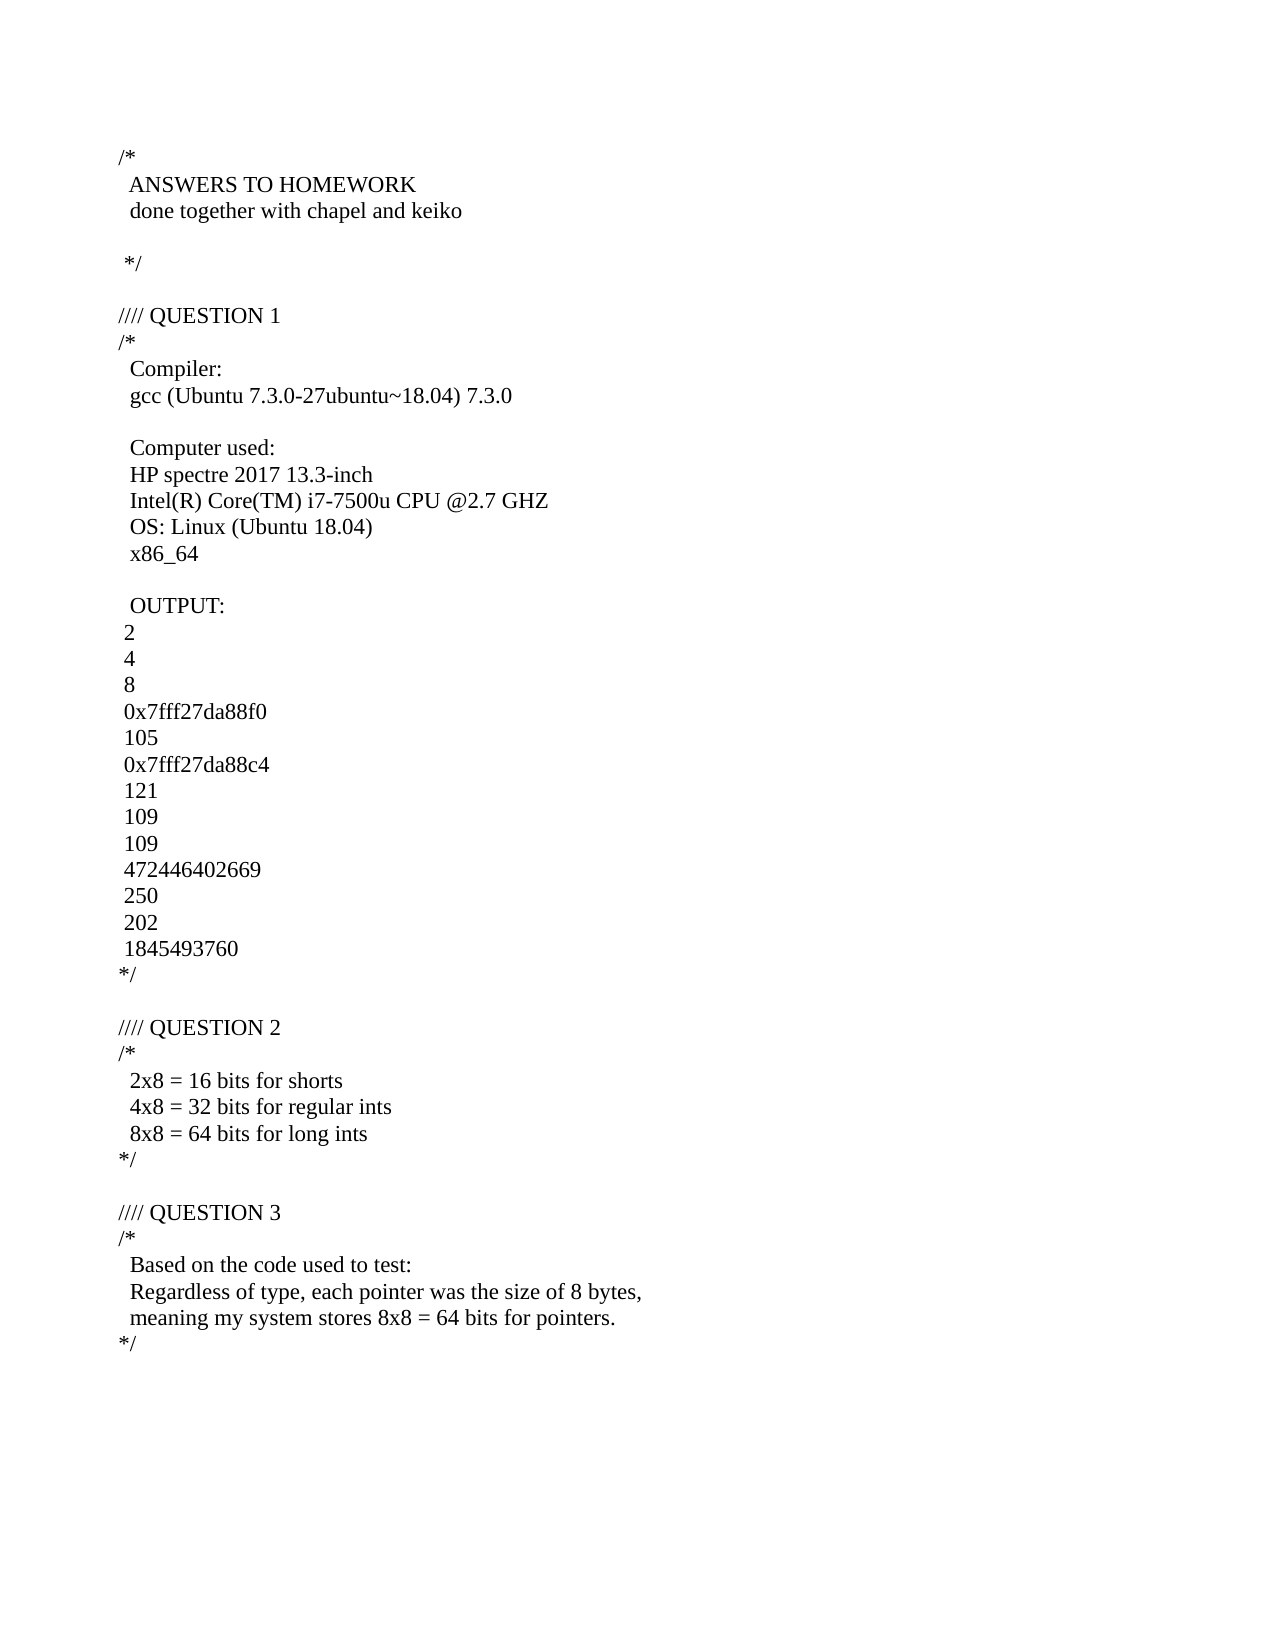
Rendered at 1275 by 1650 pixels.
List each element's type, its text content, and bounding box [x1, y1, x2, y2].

text /* [118, 1041, 1157, 1067]
text Compiler: [118, 355, 1157, 382]
text */ [118, 961, 1157, 988]
text 472446402669 [118, 856, 1157, 882]
text 121 [118, 777, 1157, 803]
text /* [118, 1225, 1157, 1251]
text 109 [118, 830, 1157, 856]
text 2x8 = 16 bits for shorts [118, 1067, 1157, 1093]
text //// QUESTION 2 [118, 1014, 1157, 1041]
text 105 [118, 724, 1157, 751]
text Computer used: [118, 434, 1157, 461]
text 0x7fff27da88f0 [118, 698, 1157, 724]
text /* [118, 329, 1157, 355]
text OS: Linux (Ubuntu 18.04) [118, 513, 1157, 540]
text 202 [118, 909, 1157, 935]
text 8x8 = 64 bits for long ints [118, 1119, 1157, 1146]
text 2 [118, 619, 1157, 645]
text Based on the code used to test: [118, 1251, 1157, 1278]
text 4x8 = 32 bits for regular ints [118, 1093, 1157, 1119]
text /* [118, 144, 1157, 171]
text HP spectre 2017 13.3-inch [118, 461, 1157, 487]
text Regardless of type, each pointer was the size of 8 bytes, [118, 1278, 1157, 1304]
text 0x7fff27da88c4 [118, 751, 1157, 777]
text */ [118, 250, 1157, 276]
text 4 [118, 645, 1157, 672]
text gcc (Ubuntu 7.3.0-27ubuntu~18.04) 7.3.0 [118, 382, 1157, 408]
text meaning my system stores 8x8 = 64 bits for pointers. [118, 1304, 1157, 1330]
text */ [118, 1330, 1157, 1357]
text ANSWERS TO HOMEWORK [118, 171, 1157, 197]
text //// QUESTION 3 [118, 1199, 1157, 1225]
text //// QUESTION 1 [118, 303, 1157, 329]
text Intel(R) Core(TM) i7-7500u CPU @2.7 GHZ [118, 487, 1157, 513]
text 109 [118, 803, 1157, 830]
text 1845493760 [118, 935, 1157, 961]
text */ [118, 1146, 1157, 1172]
text 250 [118, 882, 1157, 909]
text 8 [118, 672, 1157, 698]
text done together with chapel and keiko [118, 197, 1157, 223]
text x86_64 [118, 540, 1157, 566]
text OUTPUT: [118, 592, 1157, 619]
